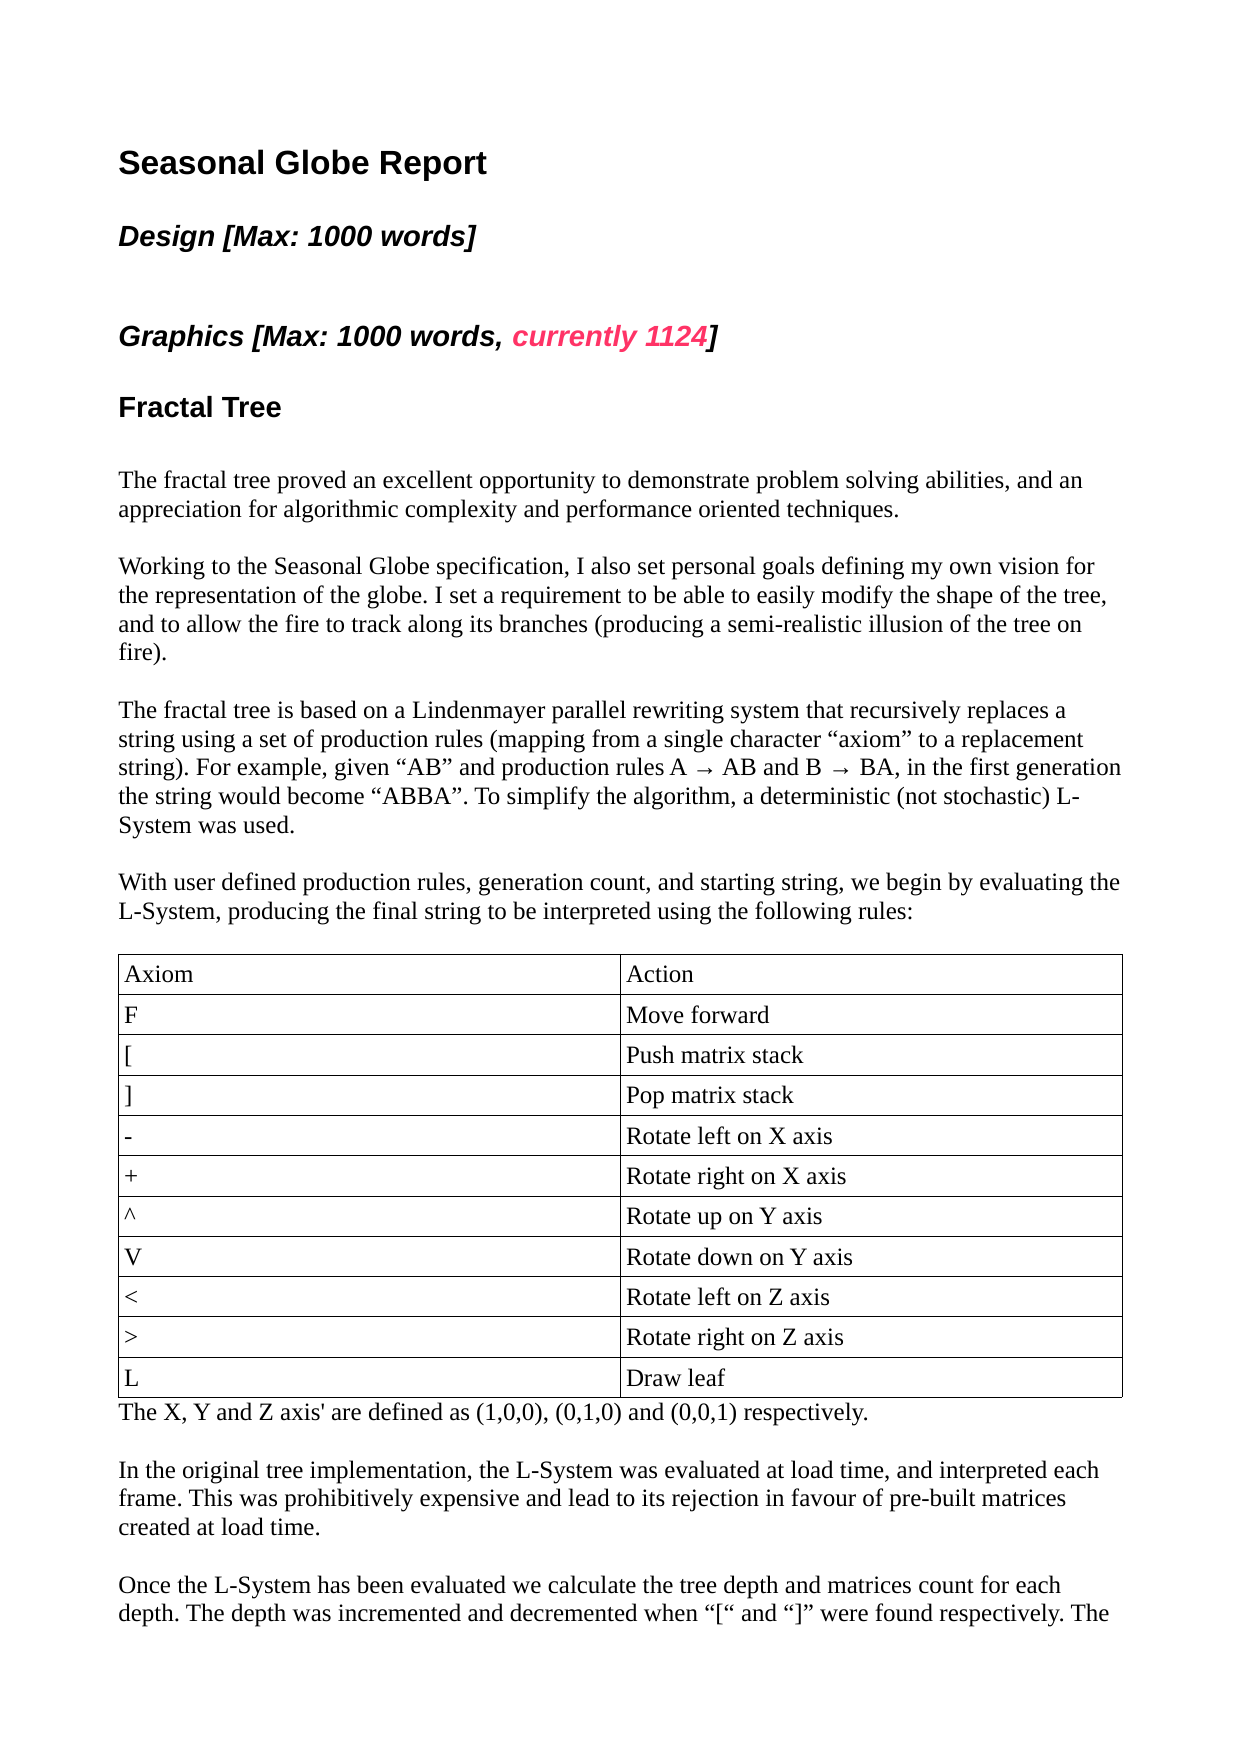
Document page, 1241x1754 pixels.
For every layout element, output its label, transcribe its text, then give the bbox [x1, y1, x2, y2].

table_cell Rotate right on Z axis [621, 1317, 1122, 1357]
table_cell ] [119, 1076, 620, 1115]
text The fractal tree proved an excellent opportunity to demonstrate problem solving abilities, and an appreciation for algorithmic complexity and performance oriented techniques. [118, 465, 1122, 522]
table_cell Move forward [621, 995, 1122, 1034]
subtitle Design [Max: 1000 words] [118, 219, 1122, 253]
table_cell Rotate left on Z axis [621, 1277, 1122, 1316]
table_cell Rotate right on X axis [621, 1156, 1122, 1196]
table_header Axiom [119, 955, 620, 994]
table_cell - [119, 1116, 620, 1155]
subtitle Seasonal Globe Report [118, 143, 1122, 182]
table_cell < [119, 1277, 620, 1316]
table_cell + [119, 1156, 620, 1196]
table_cell [ [119, 1035, 620, 1074]
table_cell Rotate left on X axis [621, 1116, 1122, 1155]
table_cell Push matrix stack [621, 1035, 1122, 1074]
table_cell Pop matrix stack [621, 1076, 1122, 1115]
text The fractal tree is based on a Lindenmayer parallel rewriting system that recursively replaces a string using a set of production rules (mapping from a single character “axiom” to a replacement string). For example, given “AB” and production rules A → AB and B → BA, in the first generation the string would become “ABBA”. To simplify the algorithm, a deterministic (not stochastic) L-System was used. [118, 695, 1122, 839]
table_cell V [119, 1237, 620, 1276]
text Once the L-System has been evaluated we calculate the tree depth and matrices count for each depth. The depth was incremented and decremented when “[“ and “]” were found respectively. The [118, 1570, 1122, 1627]
text Working to the Seasonal Globe specification, I also set personal goals defining my own vision for the representation of the globe. I set a requirement to be able to easily modify the shape of the tree, and to allow the fire to track along its branches (producing a semi-realistic illusion of the tree on fire). [118, 551, 1122, 666]
text The X, Y and Z axis' are defined as (1,0,0), (0,1,0) and (0,0,1) respectively. In the original tree implementation, the L-System was evaluated at load time, and interpreted each frame. This was prohibitively expensive and lead to its rejection in favour of pre-built matrices created at load time. [118, 1398, 1122, 1541]
text With user defined production rules, generation count, and starting string, we begin by evaluating the L-System, producing the final string to be interpreted using the following rules: [118, 867, 1122, 925]
table_cell F [119, 995, 620, 1034]
table_cell Draw leaf [621, 1358, 1122, 1397]
table_cell Rotate down on Y axis [621, 1237, 1122, 1276]
table_cell ^ [119, 1197, 620, 1236]
table_cell Rotate up on Y axis [621, 1197, 1122, 1236]
table_header Action [621, 955, 1122, 994]
subtitle Graphics [Max: 1000 words, currently 1124] [118, 319, 1122, 353]
subtitle Fractal Tree [118, 390, 1122, 424]
table_cell > [119, 1317, 620, 1357]
table_cell L [119, 1358, 620, 1397]
